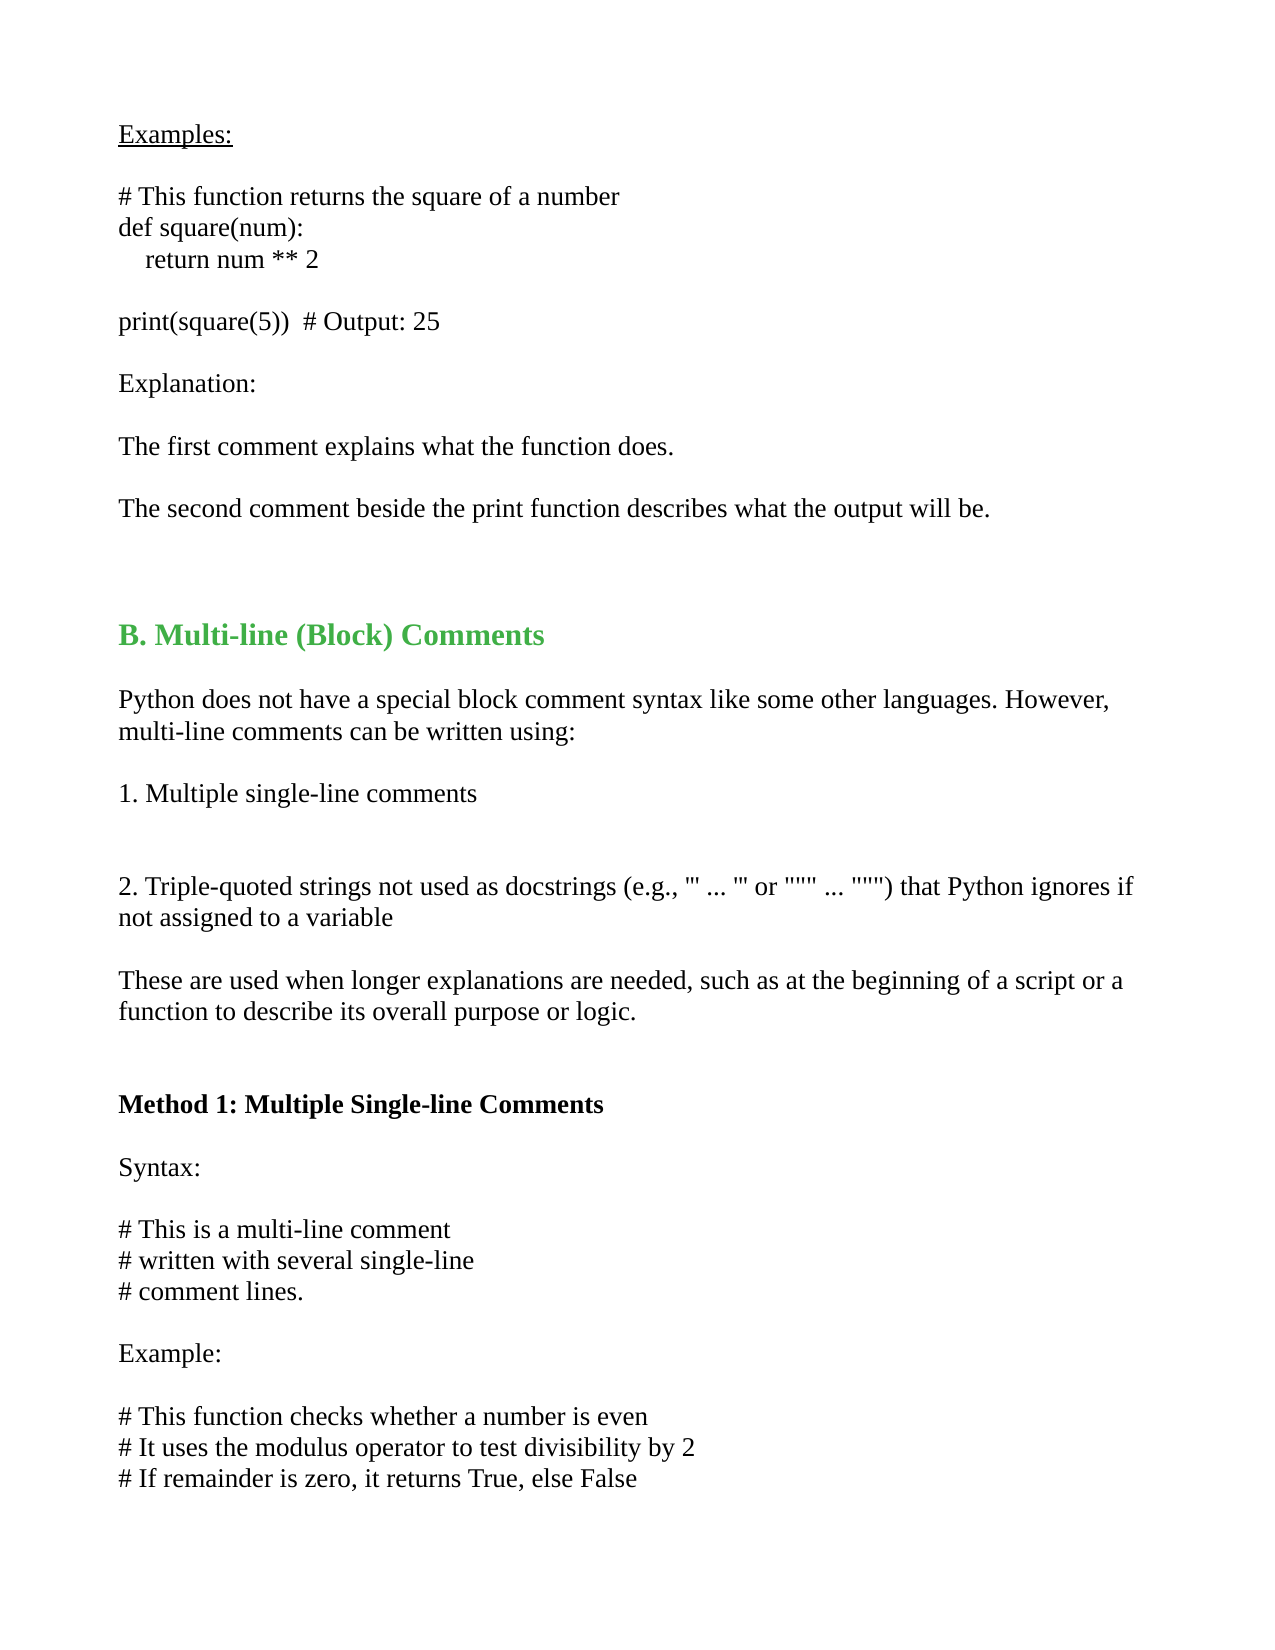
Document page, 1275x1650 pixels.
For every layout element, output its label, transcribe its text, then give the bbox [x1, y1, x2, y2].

text Python does not have a special block comment syntax like some other languages. However, multi-line comments can be written using: 1. Multiple single-line comments 2. Triple-quoted strings not used as docstrings (e.g., ''' ... ''' or """ ... """) that Python ignores if not assigned to a variable These are used when longer explanations are needed, such as at the beginning of a script or a function to describe its overall purpose or logic. Method 1: Multiple Single-line Comments Syntax: # This is a multi-line comment # written with several single-line # comment lines. Example: # This function checks whether a number is even # It uses the modulus operator to test divisibility by 2 # If remainder is zero, it returns True, else False [118, 652, 1157, 1493]
text Examples: # This function returns the square of a number def square(num): return num ** 2 print(square(5)) # Output: 25 Explanation: The first comment explains what the function does. The second comment beside the print function describes what the output will be. B. Multi-line (Block) Comments [118, 118, 1157, 652]
